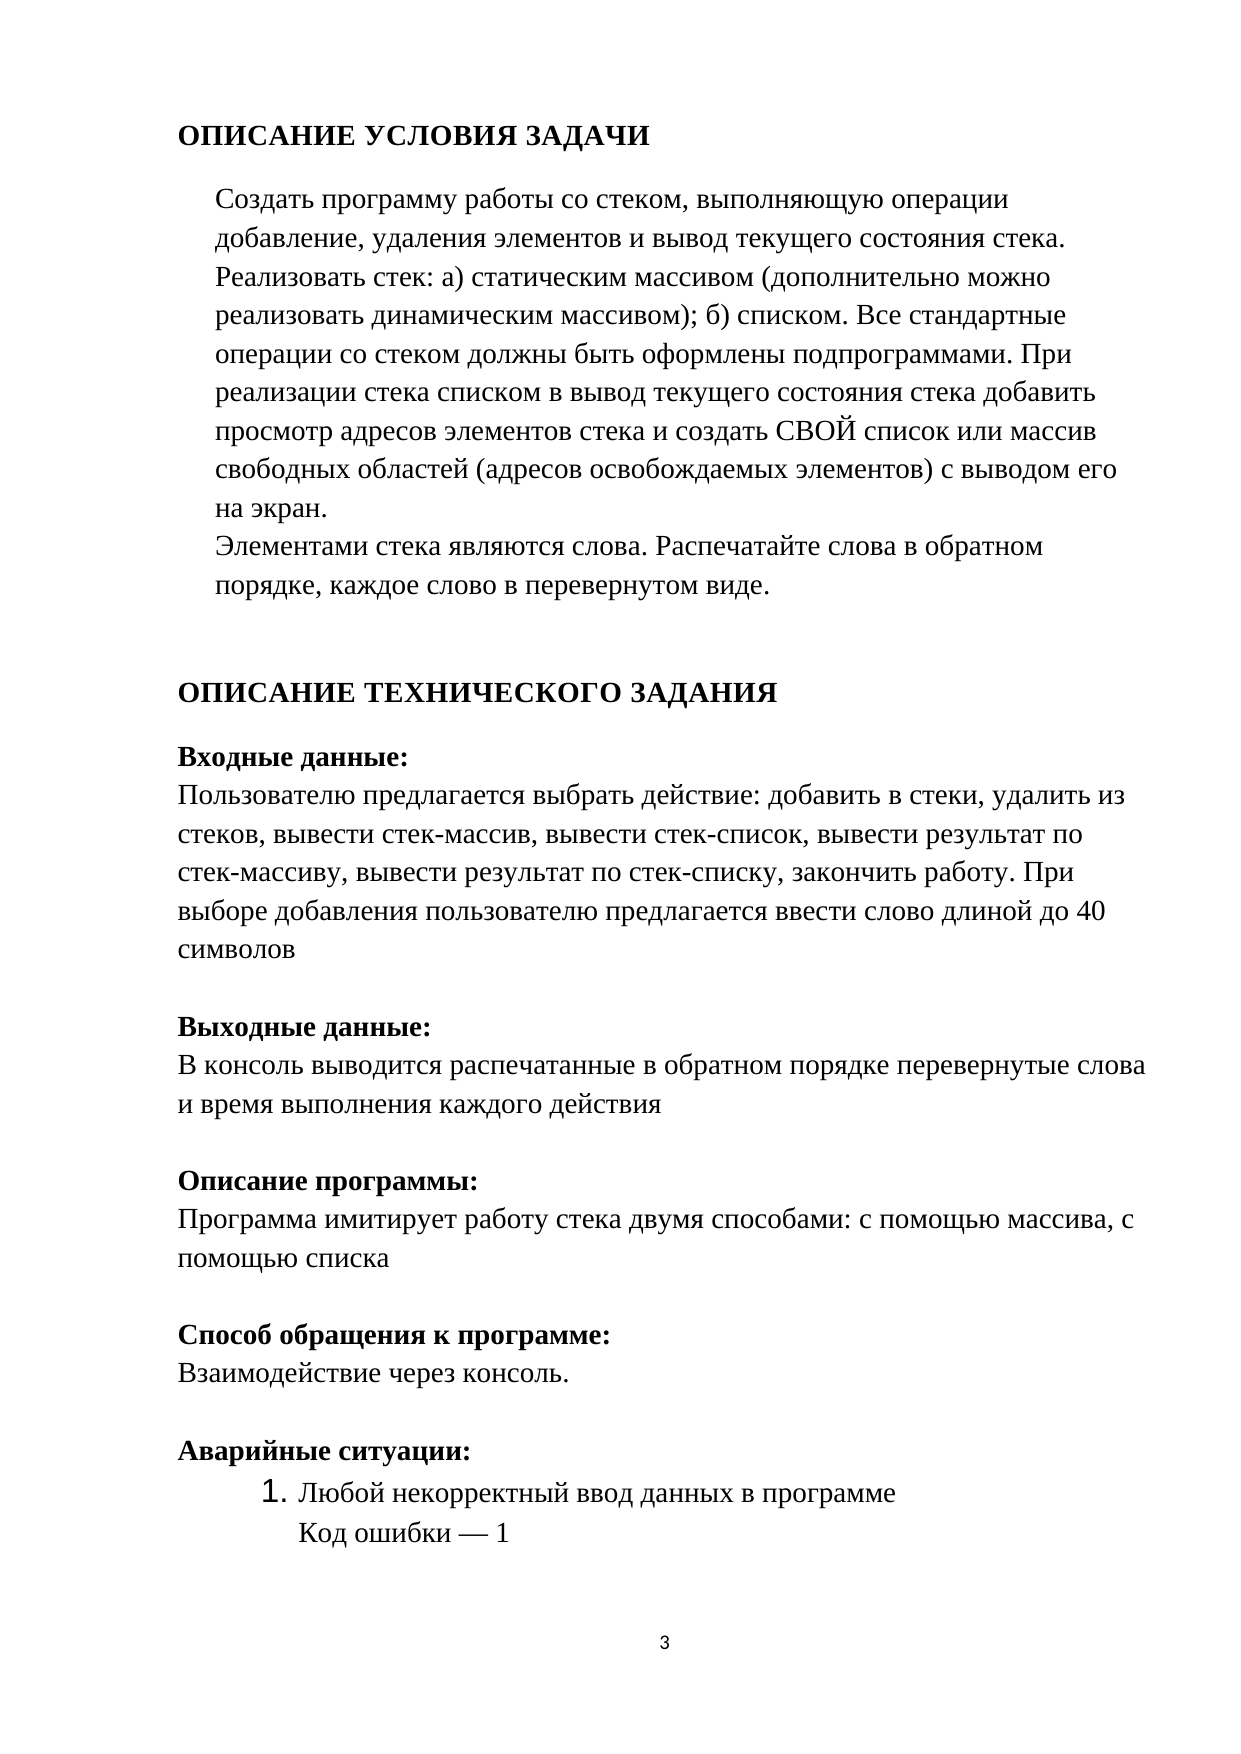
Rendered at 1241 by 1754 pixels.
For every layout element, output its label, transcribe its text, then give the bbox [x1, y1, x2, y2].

list Аварийные ситуации: [177, 1433, 1152, 1466]
list Взаимодействие через консоль. [177, 1356, 1152, 1389]
list Любой некорректный ввод данных в программе Код ошибки — 1 [261, 1471, 1152, 1548]
list Программа имитирует работу стека двумя способами: с помощью массива, с помощью списка [177, 1201, 1152, 1273]
subtitle ОПИСАНИЕ ТЕХНИЧЕСКОГО ЗАДАНИЯ [177, 675, 1152, 709]
list Пользователю предлагается выбрать действие: добавить в стеки, удалить из стеков, вывести стек-массив, вывести стек-список, вывести результат по стек-массиву, вывести результат по стек-списку, закончить работу. При выборе добавления пользователю предлагается ввести слово длиной до 40 символов [177, 777, 1152, 965]
list Элементами стека являются слова. Распечатайте слова в обратном порядке, каждое слово в перевернутом виде. [215, 528, 1152, 601]
list В консоль выводится распечатанные в обратном порядке перевернутые слова и время выполнения каждого действия [177, 1047, 1152, 1119]
list Способ обращения к программе: [177, 1317, 1152, 1351]
list Описание программы: [177, 1163, 1152, 1196]
list Входные данные: [177, 739, 1152, 772]
list Создать программу работы со стеком, выполняющую операции добавление, удаления элементов и вывод текущего состояния стека. Реализовать стек: а) статическим массивом (дополнительно можно реализовать динамическим массивом); б) списком. Все стандартные операции со стеком должны быть оформлены подпрограммами. При реализации стека списком в вывод текущего состояния стека добавить просмотр адресов элементов стека и создать СВОЙ список или массив свободных областей (адресов освобождаемых элементов) с выводом его на экран. [215, 182, 1152, 523]
list Выходные данные: [177, 1009, 1152, 1042]
subtitle ОПИСАНИЕ УСЛОВИЯ ЗАДАЧИ [177, 118, 1152, 152]
